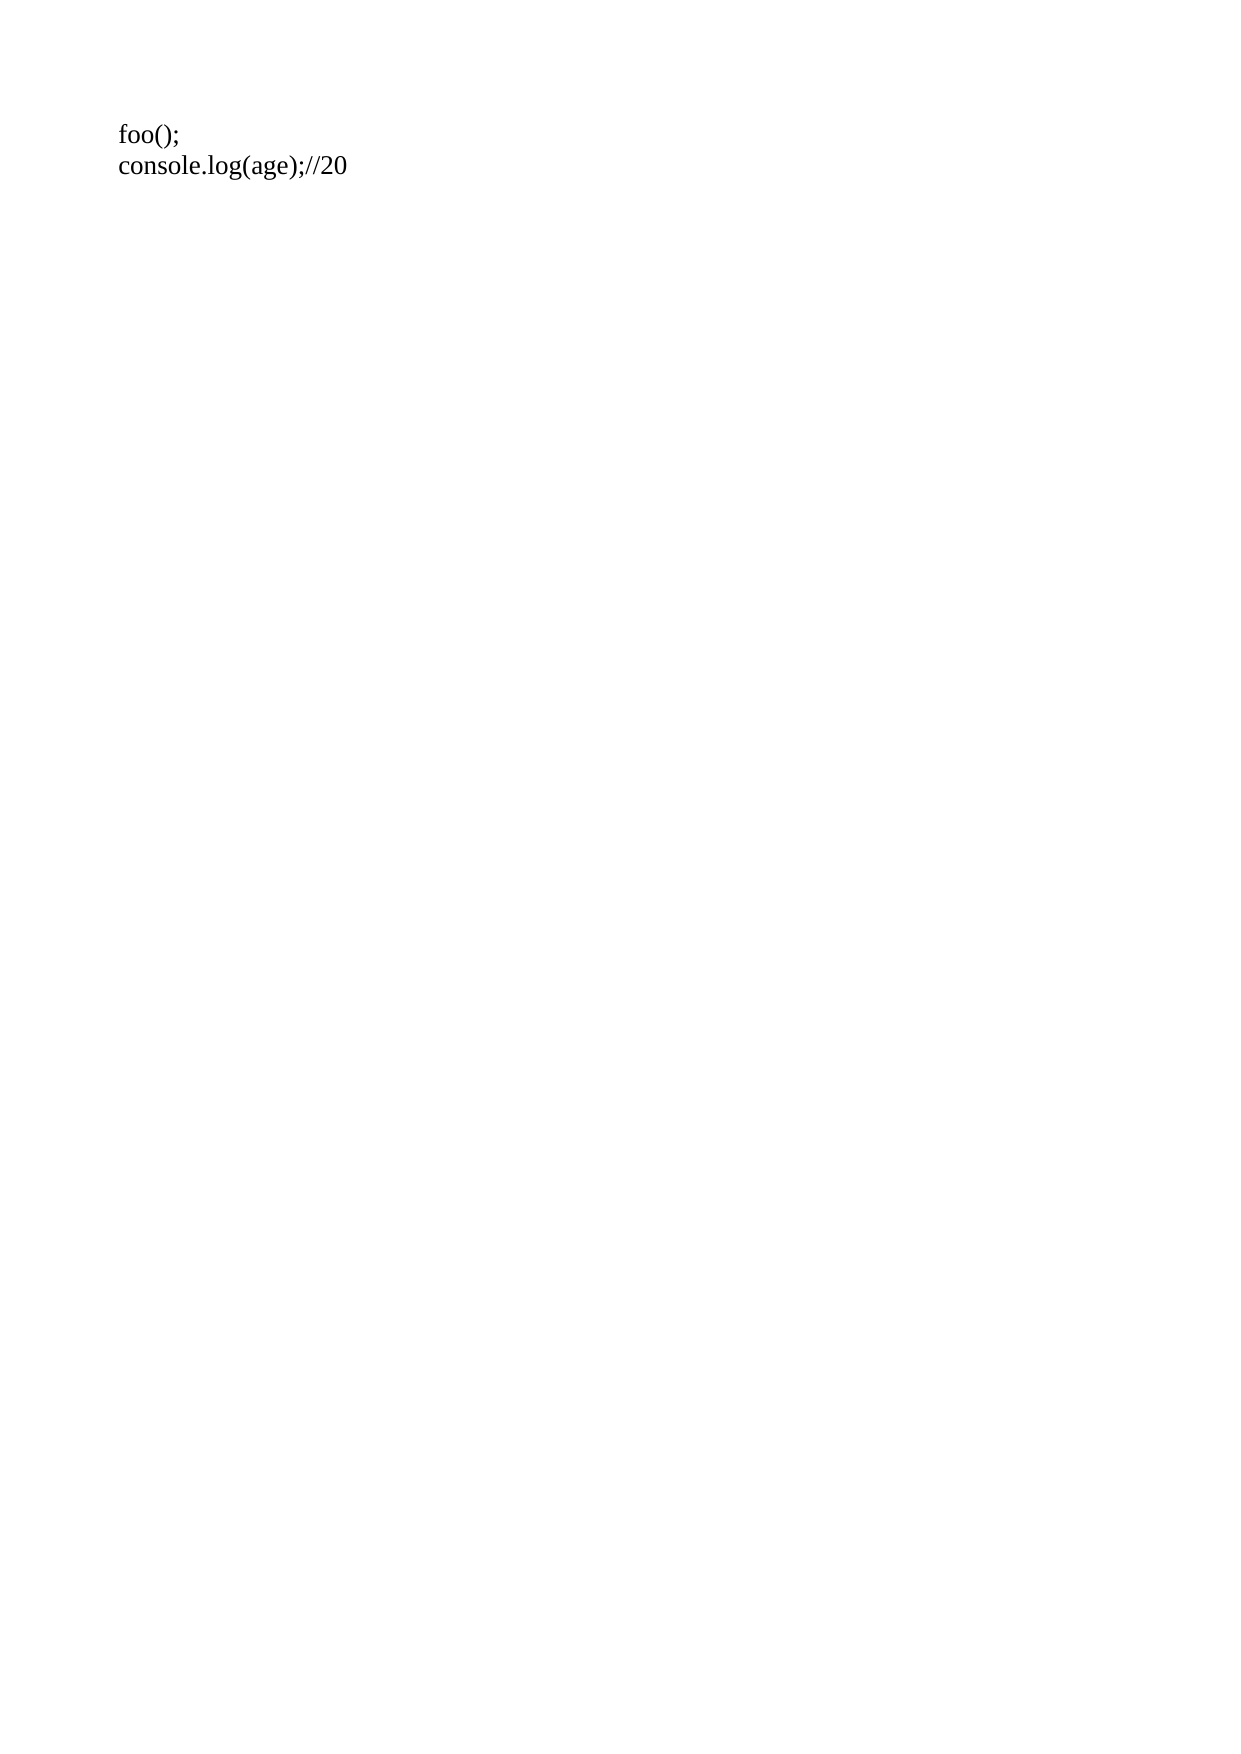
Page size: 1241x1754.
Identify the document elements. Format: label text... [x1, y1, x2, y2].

text foo(); [118, 118, 1122, 149]
text console.log(age);//20 [118, 149, 1122, 180]
